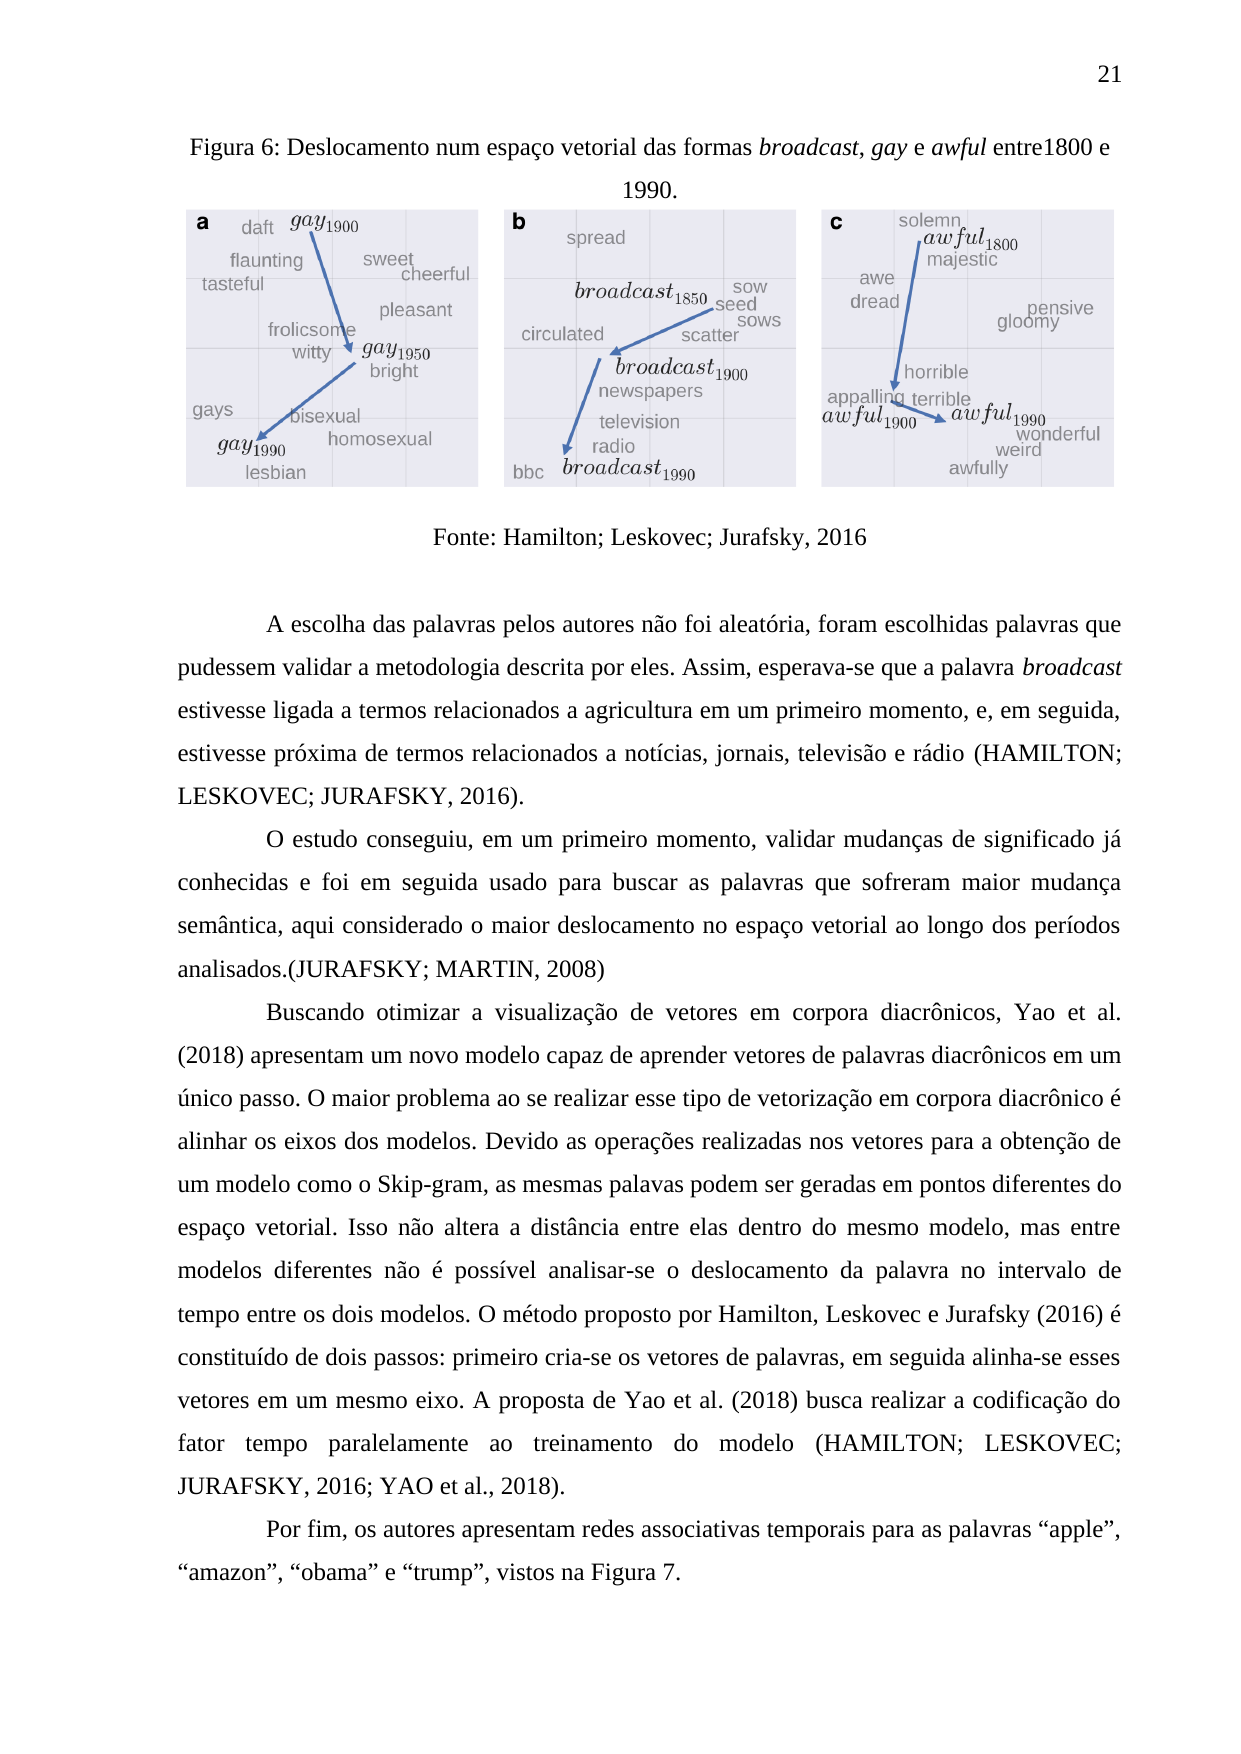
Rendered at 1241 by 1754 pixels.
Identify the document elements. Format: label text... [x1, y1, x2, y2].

text Buscando otimizar a visualização de vetores em corpora diacrônicos, Yao et al. (2018) apresentam um novo modelo capaz de aprender vetores de palavras diacrônicos em um único passo. O maior problema ao se realizar esse tipo de vetorização em corpora diacrônico é alinhar os eixos dos modelos. Devido as operações realizadas nos vetores para a obtenção de um modelo como o Skip-gram, as mesmas palavas podem ser geradas em pontos diferentes do espaço vetorial. Isso não altera a distância entre elas dentro do mesmo modelo, mas entre modelos diferentes não é possível analisar-se o deslocamento da palavra no intervalo de tempo entre os dois modelos. O método proposto por Hamilton, Leskovec e Jurafsky (2016) é constituído de dois passos: primeiro cria-se os vetores de palavras, em seguida alinha-se esses vetores em um mesmo eixo. A proposta de Yao et al. (2018) busca realizar a codificação do fator tempo paralelamente ao treinamento do modelo (HAMILTON; LESKOVEC; JURAFSKY, 2016; YAO et al., 2018). [177, 997, 1122, 1500]
text Figura 6: Deslocamento num espaço vetorial das formas broadcast, gay e awful entre1800 e 1990. [177, 132, 1122, 203]
text A escolha das palavras pelos autores não foi aleatória, foram escolhidas palavras que pudessem validar a metodologia descrita por eles. Assim, esperava-se que a palavra broadcast estivesse ligada a termos relacionados a agricultura em um primeiro momento, e, em seguida, estivesse próxima de termos relacionados a notícias, jornais, televisão e rádio (HAMILTON; LESKOVEC; JURAFSKY, 2016). [177, 609, 1122, 810]
picture [177, 203, 1123, 494]
text Por fim, os autores apresentam redes associativas temporais para as palavras “apple”, “amazon”, “obama” e “trump”, vistos na Figura 7. [177, 1514, 1122, 1586]
text Fonte: Hamilton; Leskovec; Jurafsky, 2016 [177, 494, 1122, 551]
text O estudo conseguiu, em um primeiro momento, validar mudanças de significado já conhecidas e foi em seguida usado para buscar as palavras que sofreram maior mudança semântica, aqui considerado o maior deslocamento no espaço vetorial ao longo dos períodos analisados.(JURAFSKY; MARTIN, 2008) [177, 824, 1122, 982]
